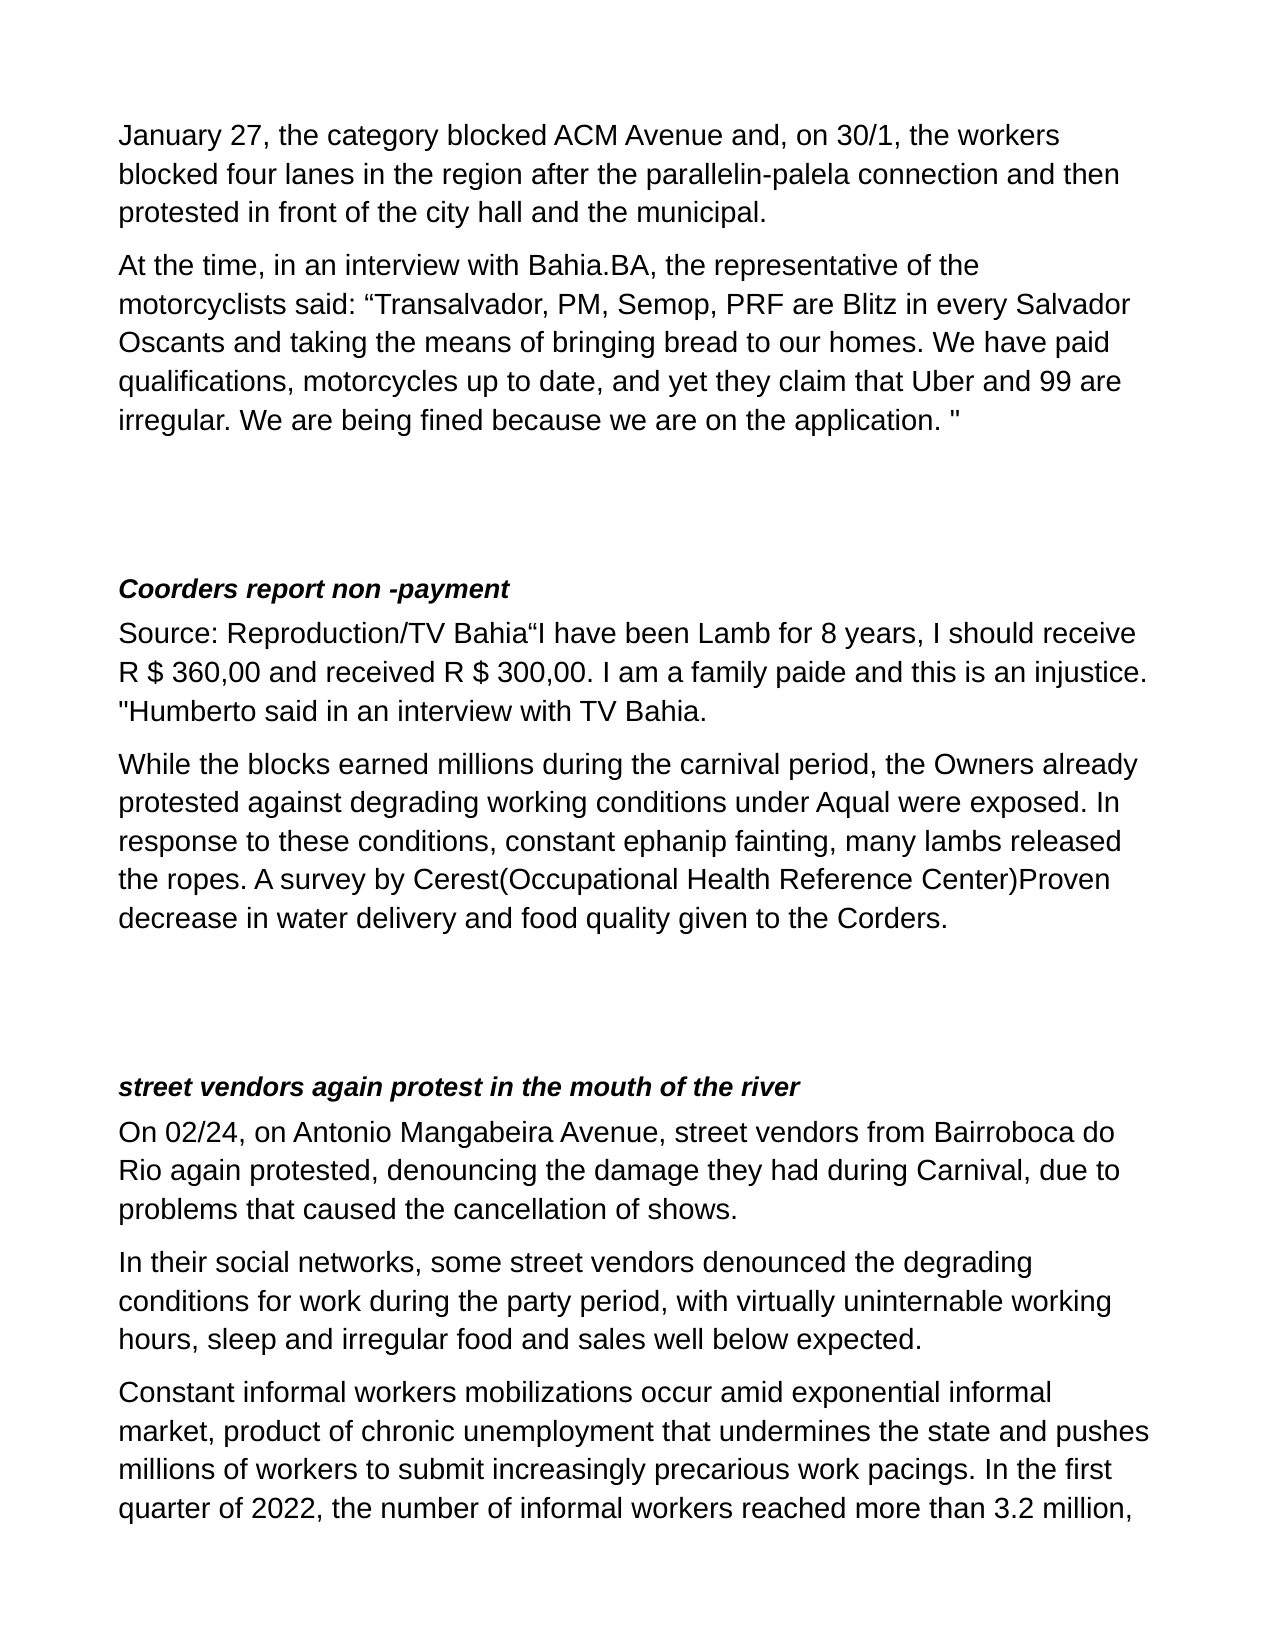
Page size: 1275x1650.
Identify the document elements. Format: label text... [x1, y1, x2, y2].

text While the blocks earned millions during the carnival period, the Owners already protested against degrading working conditions under Aqual were exposed. In response to these conditions, constant ephanip fainting, many lambs released the ropes. A survey by Cerest(Occupational Health Reference Center)Proven decrease in water delivery and food quality given to the Corders. [118, 747, 1157, 934]
text Source: Reproduction/TV Bahia“I have been Lamb for 8 years, I should receive R $ 360,00 and received R $ 300,00. I am a family paide and this is an injustice. "Humberto said in an interview with TV Bahia. [118, 616, 1157, 727]
text Constant informal workers mobilizations occur amid exponential informal market, product of chronic unemployment that undermines the state and pushes millions of workers to submit increasingly precarious work pacings. In the first quarter of 2022, the number of informal workers reached more than 3.2 million, [118, 1375, 1157, 1524]
text January 27, the category blocked ACM Avenue and, on 30/1, the workers blocked four lanes in the region after the parallelin-palela connection and then protested in front of the city hall and the municipal. [118, 118, 1157, 229]
subtitle Coorders report non -payment [118, 573, 1157, 604]
text In their social networks, some street vendors denounced the degrading conditions for work during the party period, with virtually uninternable working hours, sleep and irregular food and sales well below expected. [118, 1245, 1157, 1356]
subtitle street vendors again protest in the mouth of the river [118, 1071, 1157, 1102]
text On 02/24, on Antonio Mangabeira Avenue, street vendors from Bairroboca do Rio again protested, denouncing the damage they had during Carnival, due to problems that caused the cancellation of shows. [118, 1115, 1157, 1225]
text At the time, in an interview with Bahia.BA, the representative of the motorcyclists said: “Transalvador, PM, Semop, PRF are Blitz in every Salvador Oscants and taking the means of bringing bread to our homes. We have paid qualifications, motorcycles up to date, and yet they claim that Uber and 99 are irregular. We are being fined because we are on the application. " [118, 248, 1157, 436]
